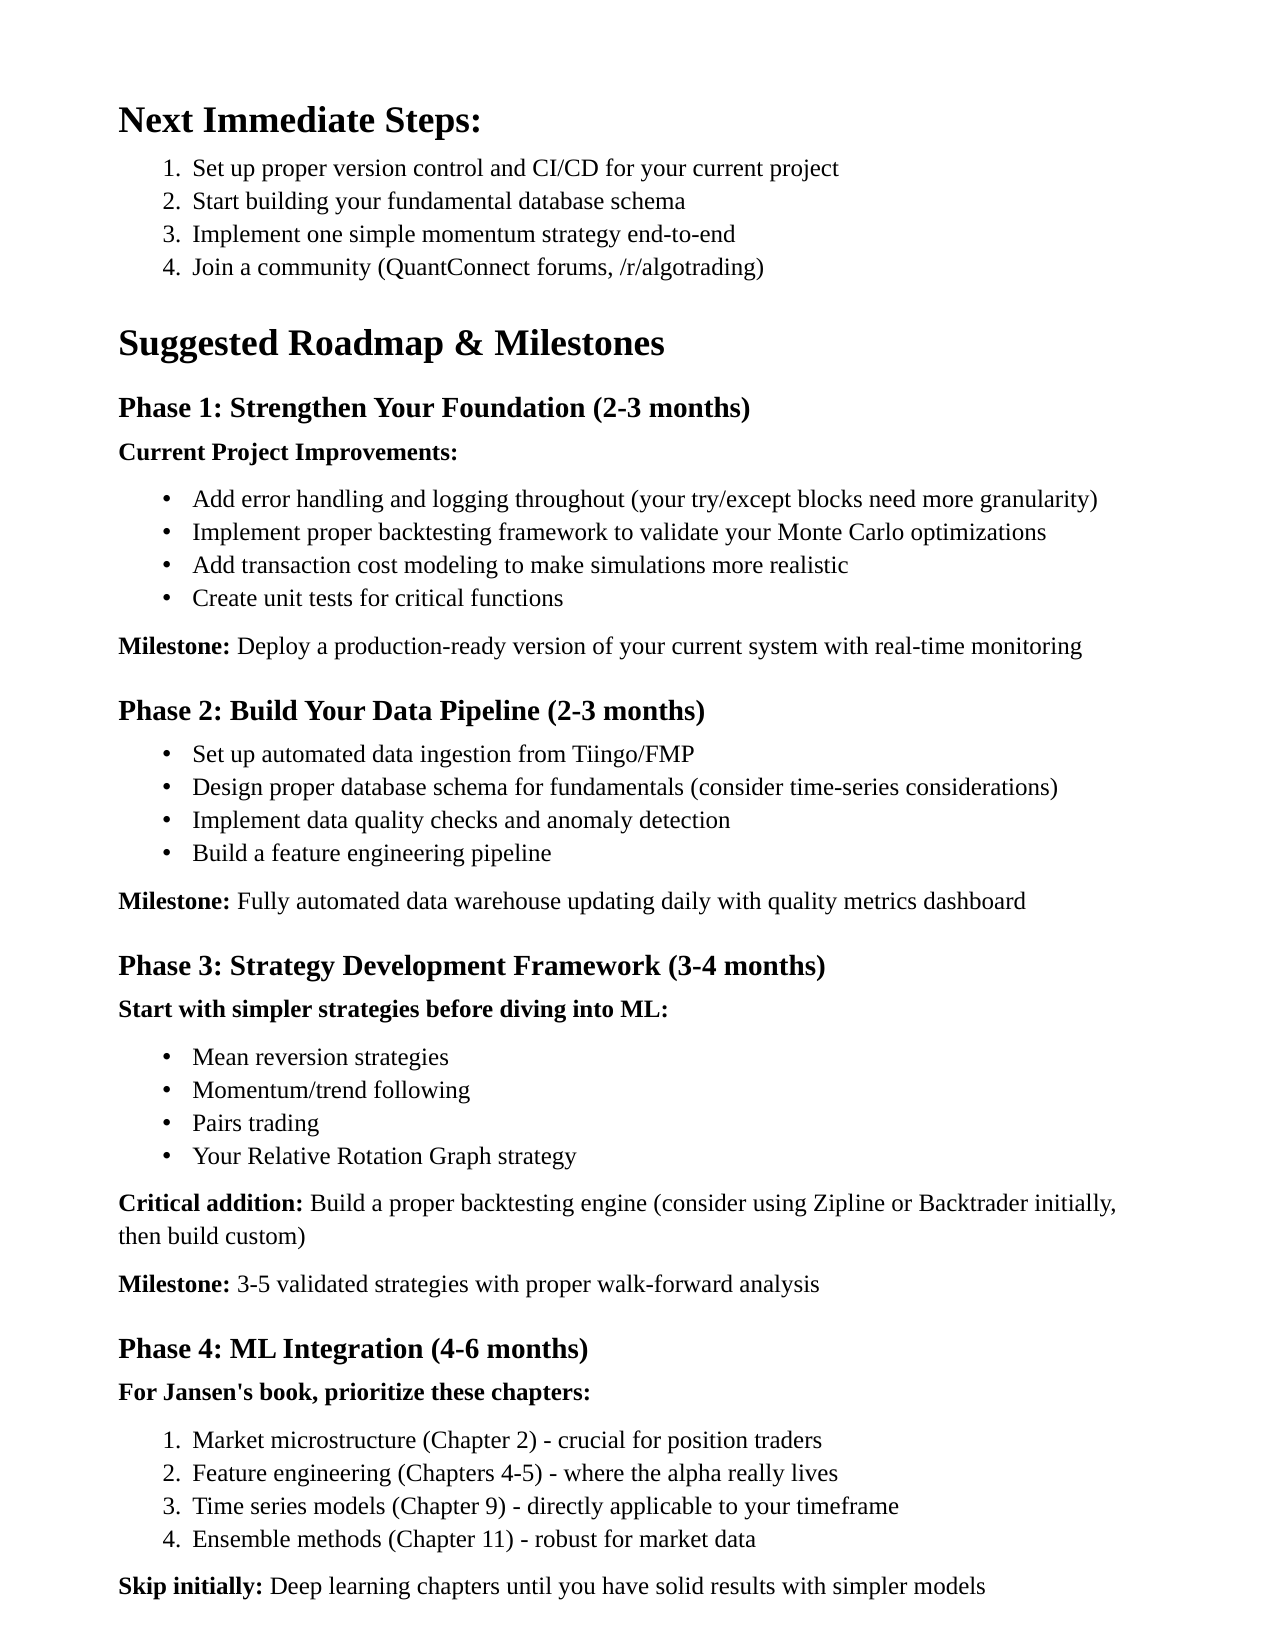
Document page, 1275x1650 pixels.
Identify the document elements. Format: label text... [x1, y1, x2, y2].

list Set up automated data ingestion from Tiingo/FMP [162, 739, 1157, 768]
text Start with simpler strategies before diving into ML: [118, 994, 1157, 1023]
list Ensemble methods (Chapter 11) - robust for market data [162, 1524, 1157, 1553]
subtitle Next Immediate Steps: [118, 97, 1157, 140]
list Feature engineering (Chapters 4-5) - where the alpha really lives [162, 1458, 1157, 1487]
list Start building your fundamental database schema [162, 186, 1157, 215]
subtitle Phase 1: Strengthen Your Foundation (2-3 months) [118, 391, 1157, 424]
list Implement one simple momentum strategy end-to-end [162, 219, 1157, 248]
list Build a feature engineering pipeline [162, 838, 1157, 867]
subtitle Phase 3: Strategy Development Framework (3-4 months) [118, 948, 1157, 982]
text Milestone: 3-5 validated strategies with proper walk-forward analysis [118, 1269, 1157, 1298]
subtitle Suggested Roadmap & Milestones [118, 320, 1157, 363]
list Set up proper version control and CI/CD for your current project [162, 153, 1157, 182]
list Market microstructure (Chapter 2) - crucial for position traders [162, 1425, 1157, 1453]
list Pairs trading [162, 1108, 1157, 1136]
subtitle Phase 4: ML Integration (4-6 months) [118, 1331, 1157, 1365]
list Create unit tests for critical functions [162, 583, 1157, 612]
list Implement proper backtesting framework to validate your Monte Carlo optimizations [162, 517, 1157, 546]
list Design proper database schema for fundamentals (consider time-series considerations) [162, 772, 1157, 801]
list Time series models (Chapter 9) - directly applicable to your timeframe [162, 1491, 1157, 1519]
list Implement data quality checks and anomaly detection [162, 805, 1157, 834]
text Milestone: Fully automated data warehouse updating daily with quality metrics dashboard [118, 886, 1157, 914]
list Your Relative Rotation Graph strategy [162, 1141, 1157, 1169]
list Mean reversion strategies [162, 1042, 1157, 1070]
text Critical addition: Build a proper backtesting engine (consider using Zipline or Backtrader initially, then build custom) [118, 1188, 1157, 1250]
text Skip initially: Deep learning chapters until you have solid results with simpler models [118, 1571, 1157, 1600]
text For Jansen's book, prioritize these chapters: [118, 1377, 1157, 1406]
subtitle Phase 2: Build Your Data Pipeline (2-3 months) [118, 693, 1157, 727]
text Current Project Improvements: [118, 437, 1157, 465]
text Milestone: Deploy a production-ready version of your current system with real-time monitoring [118, 631, 1157, 660]
list Add transaction cost modeling to make simulations more realistic [162, 550, 1157, 579]
list Join a community (QuantConnect forums, /r/algotrading) [162, 252, 1157, 281]
list Momentum/trend following [162, 1075, 1157, 1103]
list Add error handling and logging throughout (your try/except blocks need more granularity) [162, 484, 1157, 513]
